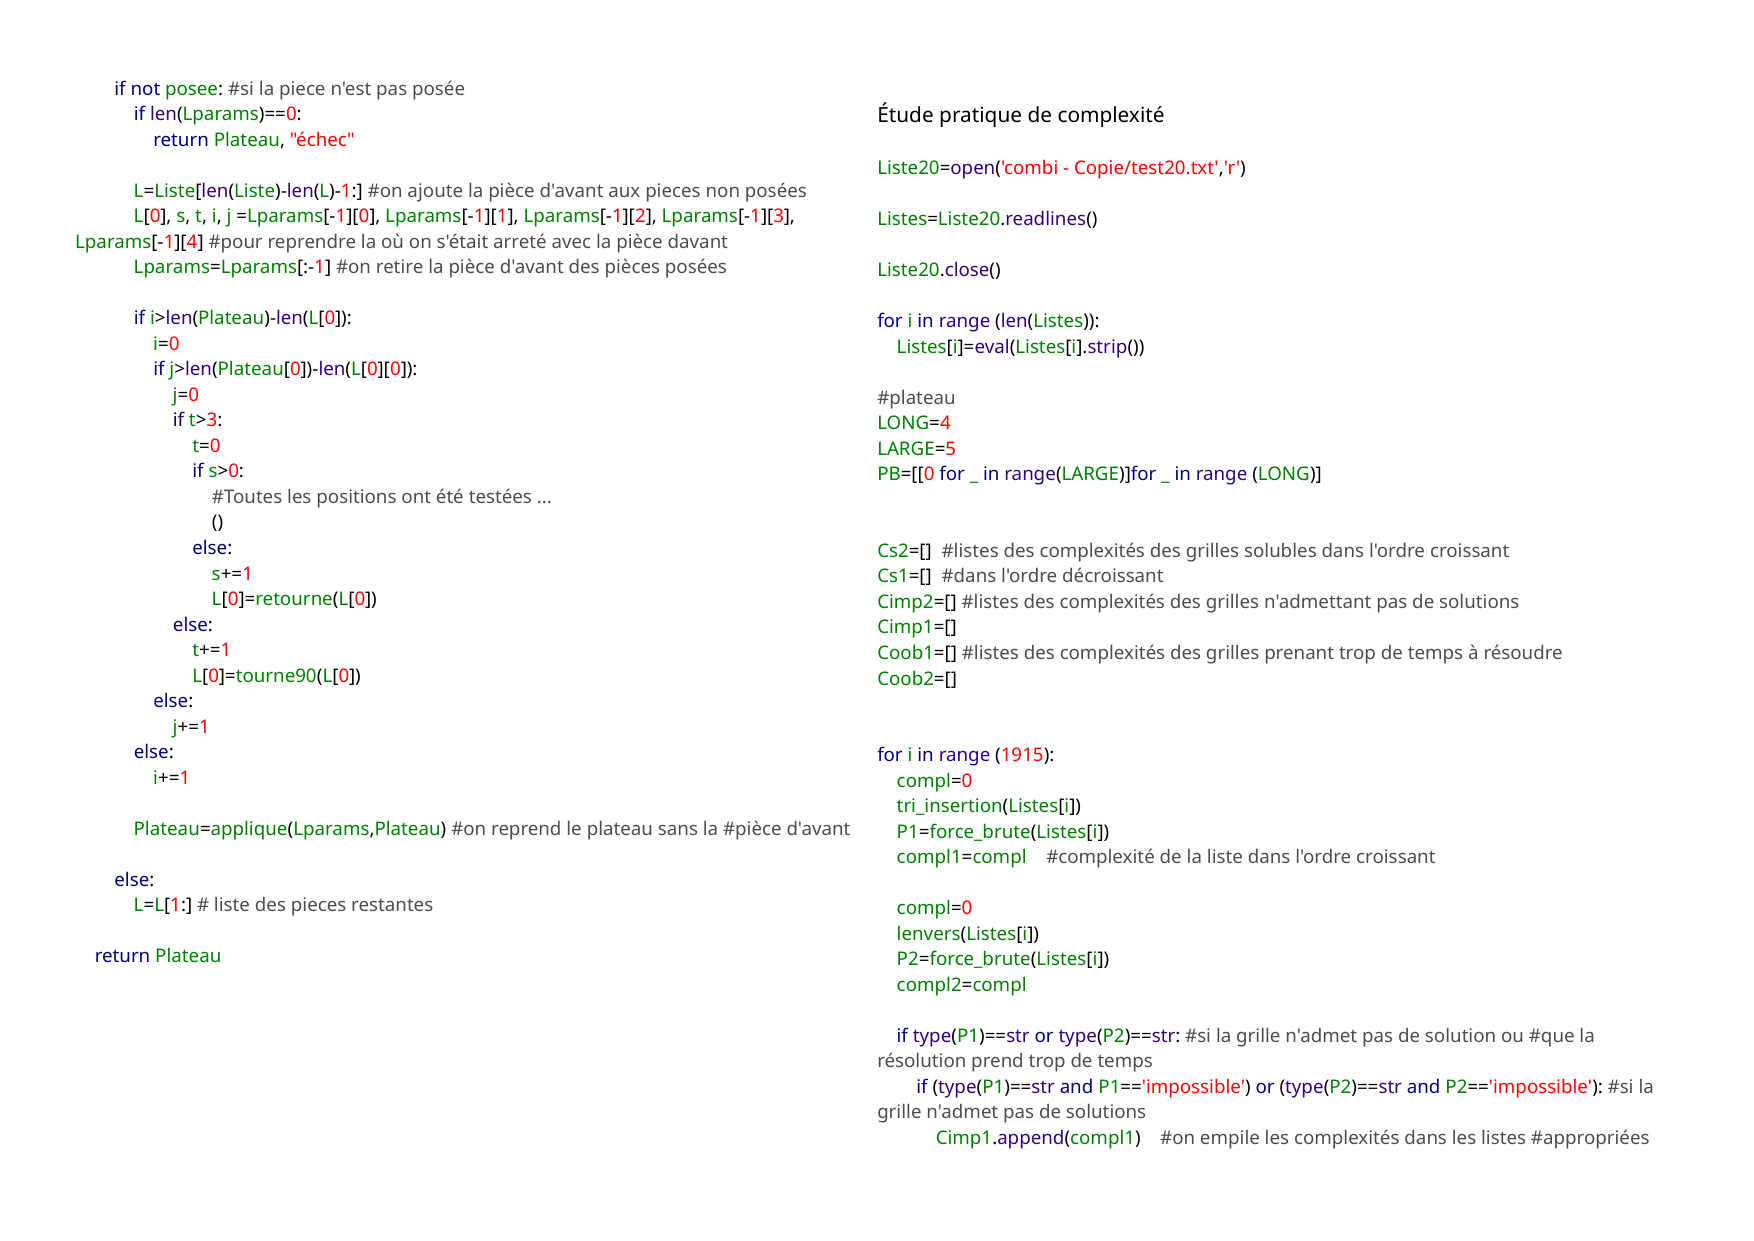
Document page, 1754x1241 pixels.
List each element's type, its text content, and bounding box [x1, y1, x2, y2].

text for i in range (1915): [877, 741, 1679, 767]
text else: [75, 534, 877, 560]
text #plateau [877, 384, 1679, 410]
text Liste20.close() [877, 257, 1679, 282]
text PB=[[0 for _ in range(LARGE)]for _ in range (LONG)] [877, 461, 1679, 486]
text LARGE=5 [877, 435, 1679, 461]
text if j>len(Plateau[0])-len(L[0][0]): [75, 356, 877, 381]
text L=L[1:] # liste des pieces restantes [75, 892, 877, 917]
text Coob2=[] [877, 665, 1679, 690]
text compl=0 [877, 894, 1679, 920]
text Coob1=[] #listes des complexités des grilles prenant trop de temps à résoudre [877, 639, 1679, 665]
text P1=force_brute(Listes[i]) [877, 818, 1679, 843]
text else: [75, 611, 877, 636]
text if len(Lparams)==0: [75, 101, 877, 126]
text Cimp1.append(compl1) #on empile les complexités dans les listes #appropriées [877, 1124, 1679, 1150]
text for i in range (len(Listes)): [877, 308, 1679, 333]
text Cimp2=[] #listes des complexités des grilles n'admettant pas de solutions [877, 588, 1679, 614]
text else: [75, 738, 877, 764]
text compl1=compl #complexité de la liste dans l'ordre croissant [877, 843, 1679, 869]
text L=Liste[len(Liste)-len(L)-1:] #on ajoute la pièce d'avant aux pieces non posées [75, 177, 877, 203]
text P2=force_brute(Listes[i]) [877, 946, 1679, 971]
text Listes[i]=eval(Listes[i].strip()) [877, 333, 1679, 359]
text return Plateau, "échec" [75, 126, 877, 152]
text Plateau=applique(Lparams,Plateau) #on reprend le plateau sans la #pièce d'avant [75, 815, 877, 841]
text L[0], s, t, i, j =Lparams[-1][0], Lparams[-1][1], Lparams[-1][2], Lparams[-1][3], Lparams[-1][4] #pour reprendre la où on s'était arreté avec la pièce davant [75, 203, 877, 254]
text Cs1=[] #dans l'ordre décroissant [877, 563, 1679, 588]
text Étude pratique de complexité [877, 101, 1679, 129]
text if t>3: [75, 407, 877, 432]
text else: [75, 866, 877, 892]
text t=0 [75, 432, 877, 458]
text lenvers(Listes[i]) [877, 920, 1679, 946]
text () [75, 509, 877, 534]
text j+=1 [75, 713, 877, 738]
text if type(P1)==str or type(P2)==str: #si la grille n'admet pas de solution ou #que la résolution prend trop de temps [877, 1022, 1679, 1073]
text Listes=Liste20.readlines() [877, 206, 1679, 231]
text #Toutes les positions ont été testées ... [75, 483, 877, 509]
text if not posee: #si la piece n'est pas posée [75, 75, 877, 101]
text s+=1 [75, 560, 877, 585]
text t+=1 [75, 636, 877, 662]
text Liste20=open('combi - Copie/test20.txt','r') [877, 154, 1679, 180]
text L[0]=tourne90(L[0]) [75, 662, 877, 687]
text if i>len(Plateau)-len(L[0]): [75, 305, 877, 330]
text LONG=4 [877, 410, 1679, 435]
text else: [75, 687, 877, 713]
text i=0 [75, 330, 877, 356]
text Cimp1=[] [877, 614, 1679, 639]
text j=0 [75, 381, 877, 407]
text compl2=compl [877, 971, 1679, 997]
text return Plateau [75, 943, 877, 968]
text compl=0 [877, 767, 1679, 792]
text if (type(P1)==str and P1=='impossible') or (type(P2)==str and P2=='impossible'): #si la grille n'admet pas de solutions [877, 1073, 1679, 1124]
text Cs2=[] #listes des complexités des grilles solubles dans l'ordre croissant [877, 537, 1679, 563]
text Lparams=Lparams[:-1] #on retire la pièce d'avant des pièces posées [75, 254, 877, 279]
text if s>0: [75, 458, 877, 483]
text L[0]=retourne(L[0]) [75, 585, 877, 611]
text i+=1 [75, 764, 877, 789]
text tri_insertion(Listes[i]) [877, 792, 1679, 818]
